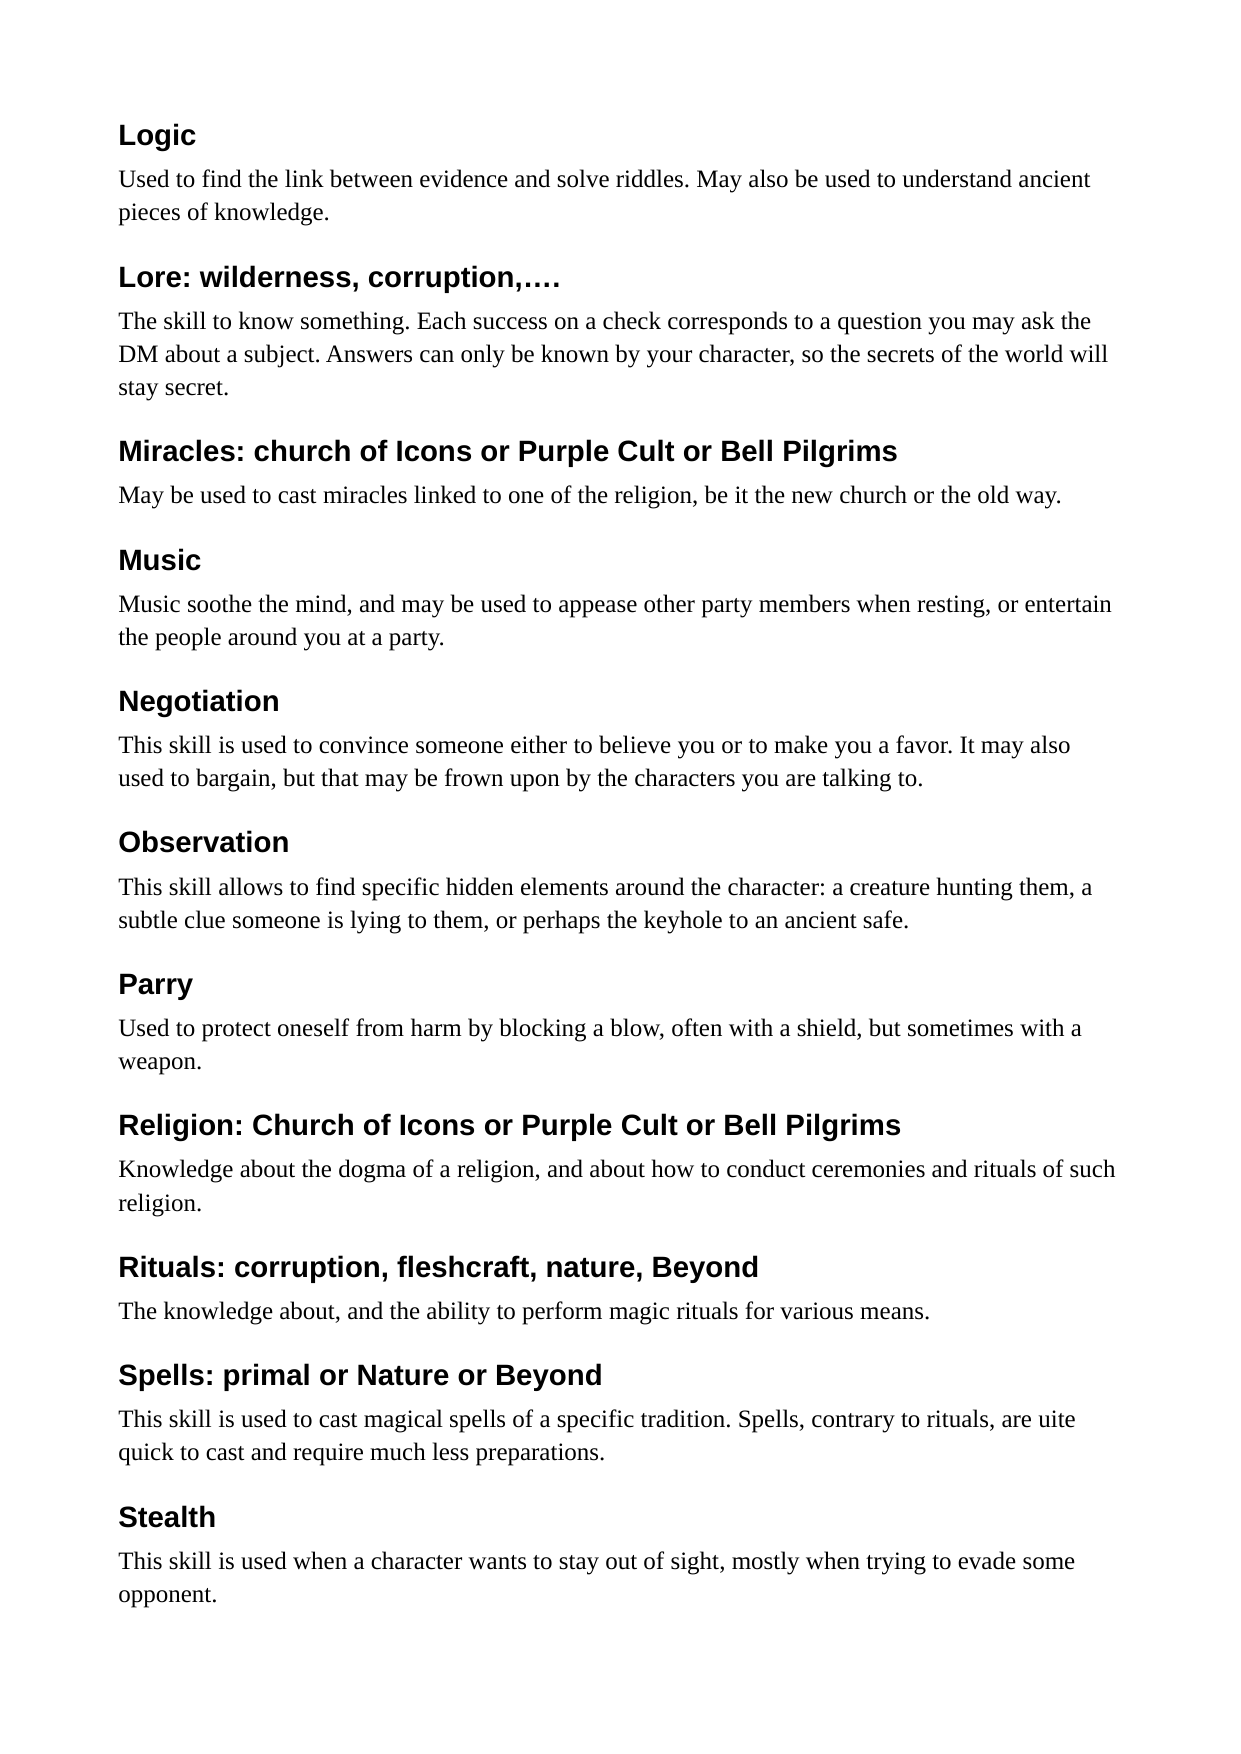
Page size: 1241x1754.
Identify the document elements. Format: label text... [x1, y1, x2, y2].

subtitle Negotiation [118, 684, 1122, 718]
subtitle Parry [118, 967, 1122, 1001]
text Used to find the link between evidence and solve riddles. May also be used to understand ancient pieces of knowledge. [118, 164, 1122, 226]
text Knowledge about the dogma of a religion, and about how to conduct ceremonies and rituals of such religion. [118, 1154, 1122, 1216]
subtitle Religion: Church of Icons or Purple Cult or Bell Pilgrims [118, 1108, 1122, 1142]
subtitle Spells: primal or Nature or Beyond [118, 1358, 1122, 1392]
subtitle Rituals: corruption, fleshcraft, nature, Beyond [118, 1250, 1122, 1283]
subtitle Lore: wilderness, corruption,…. [118, 259, 1122, 293]
subtitle Stealth [118, 1500, 1122, 1533]
text Used to protect oneself from harm by blocking a blow, often with a shield, but sometimes with a weapon. [118, 1013, 1122, 1075]
text This skill is used to cast magical spells of a specific tradition. Spells, contrary to rituals, are uite quick to cast and require much less preparations. [118, 1404, 1122, 1466]
text The skill to know something. Each success on a check corresponds to a question you may ask the DM about a subject. Answers can only be known by your character, so the secrets of the world will stay secret. [118, 306, 1122, 401]
text May be used to cast miracles linked to one of the religion, be it the new church or the old way. [118, 480, 1122, 509]
text Music soothe the mind, and may be used to appease other party members when resting, or entertain the people around you at a party. [118, 589, 1122, 651]
subtitle Observation [118, 825, 1122, 859]
text This skill is used when a character wants to stay out of sight, mostly when trying to evade some opponent. [118, 1546, 1122, 1608]
text This skill is used to convince someone either to believe you or to make you a favor. It may also used to bargain, but that may be frown upon by the characters you are talking to. [118, 730, 1122, 792]
subtitle Miracles: church of Icons or Purple Cult or Bell Pilgrims [118, 434, 1122, 468]
text The knowledge about, and the ability to perform magic rituals for various means. [118, 1296, 1122, 1325]
subtitle Logic [118, 118, 1122, 152]
subtitle Music [118, 542, 1122, 576]
text This skill allows to find specific hidden elements around the character: a creature hunting them, a subtle clue someone is lying to them, or perhaps the keyhole to an ancient safe. [118, 872, 1122, 933]
